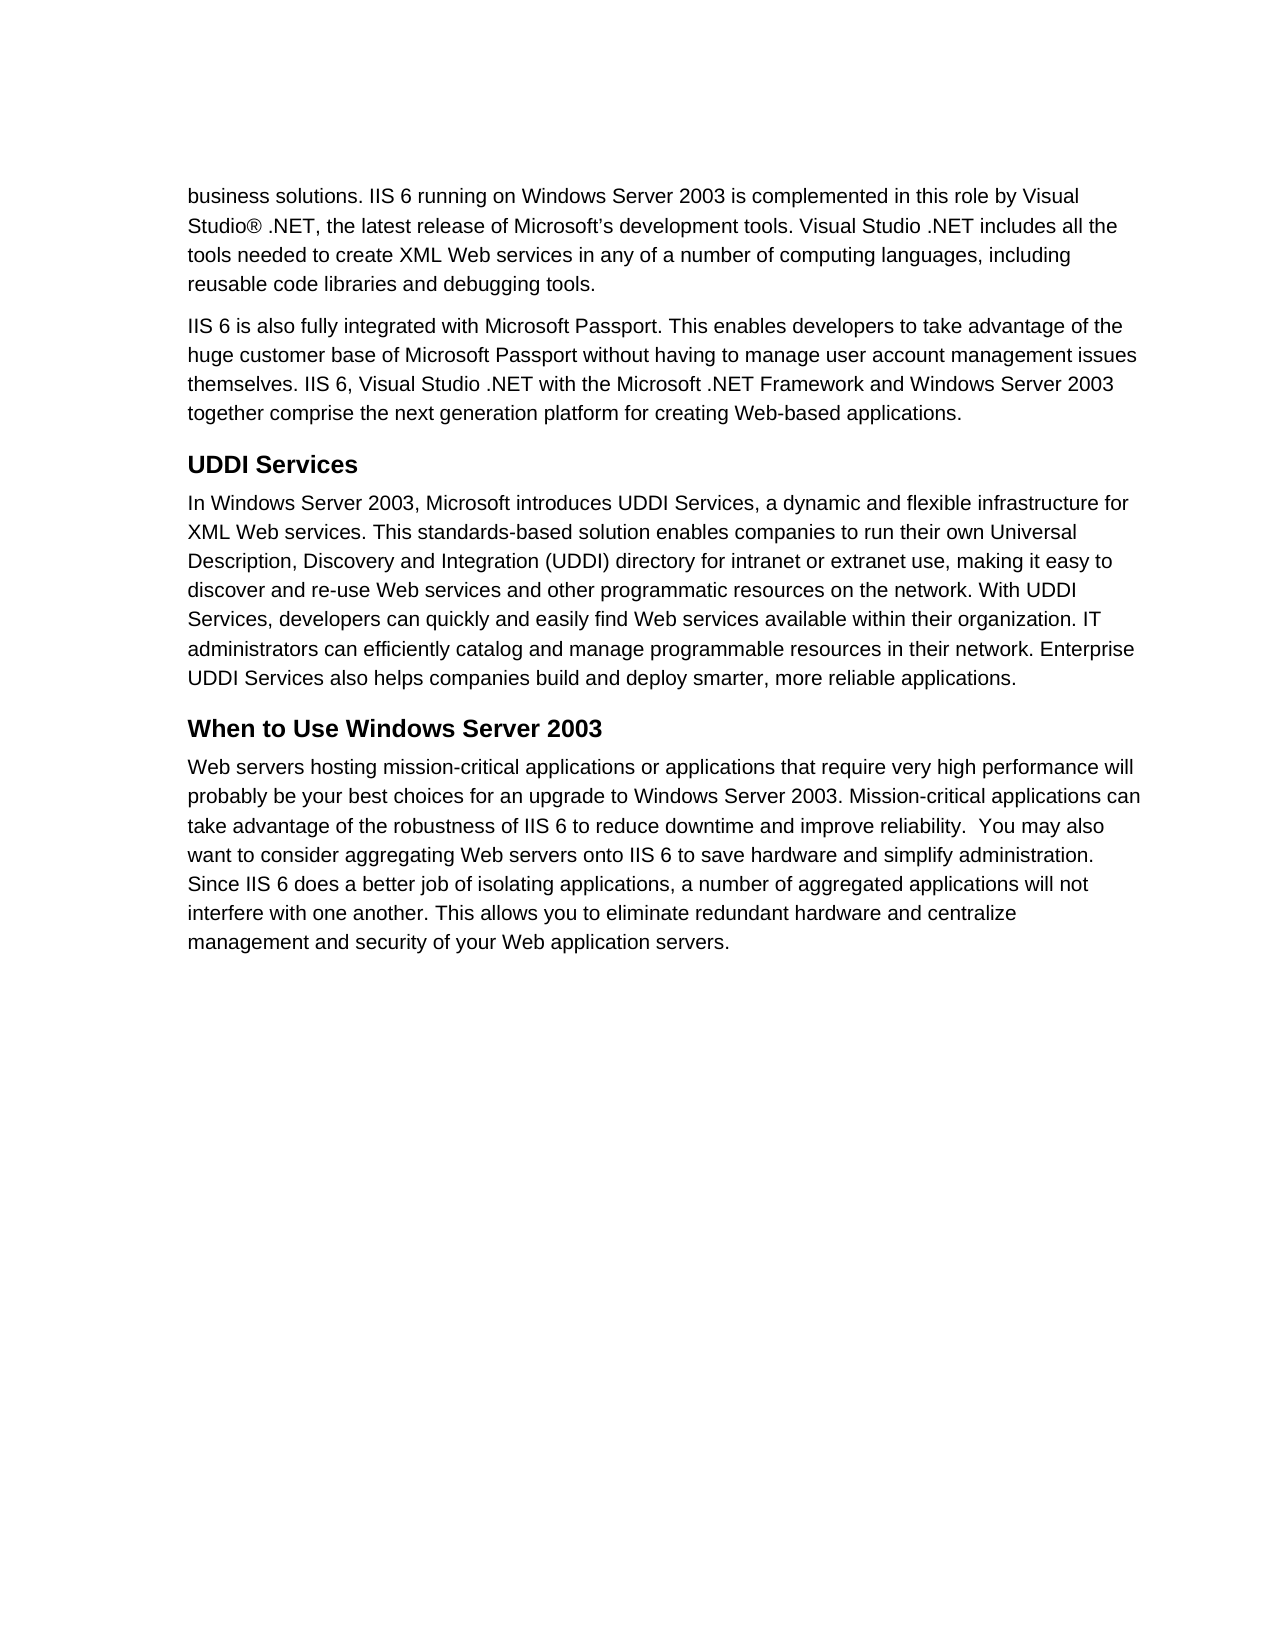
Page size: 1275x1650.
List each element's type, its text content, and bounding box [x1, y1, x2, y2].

text IIS 6 is also fully integrated with Microsoft Passport. This enables developers to take advantage of the huge customer base of Microsoft Passport without having to manage user account management issues themselves. IIS 6, Visual Studio .NET with the Microsoft .NET Framework and Windows Server 2003 together comprise the next generation platform for creating Web-based applications. [187, 308, 1144, 425]
text Web servers hosting mission-critical applications or applications that require very high performance will probably be your best choices for an upgrade to Windows Server 2003. Mission-critical applications can take advantage of the robustness of IIS 6 to reduce downtime and improve reliability. You may also want to consider aggregating Web servers onto IIS 6 to save hardware and simplify administration. Since IIS 6 does a better job of isolating applications, a number of aggregated applications will not interfere with one another. This allows you to eliminate redundant hardware and centralize management and security of your Web application servers. [187, 750, 1144, 954]
subtitle UDDI Services [187, 450, 1181, 479]
subtitle When to Use Windows Server 2003 [187, 714, 1181, 744]
text In Windows Server 2003, Microsoft introduces UDDI Services, a dynamic and flexible infrastructure for XML Web services. This standards-based solution enables companies to run their own Universal Description, Discovery and Integration (UDDI) directory for intranet or extranet use, making it easy to discover and re-use Web services and other programmatic resources on the network. With UDDI Services, developers can quickly and easily find Web services available within their organization. IT administrators can efficiently catalog and manage programmable resources in their network. Enterprise UDDI Services also helps companies build and deploy smarter, more reliable applications. [187, 485, 1144, 689]
text business solutions. IIS 6 running on Windows Server 2003 is complemented in this role by Visual Studio® .NET, the latest release of Microsoft’s development tools. Visual Studio .NET includes all the tools needed to create XML Web services in any of a number of computing languages, including reusable code libraries and debugging tools. [187, 179, 1144, 296]
